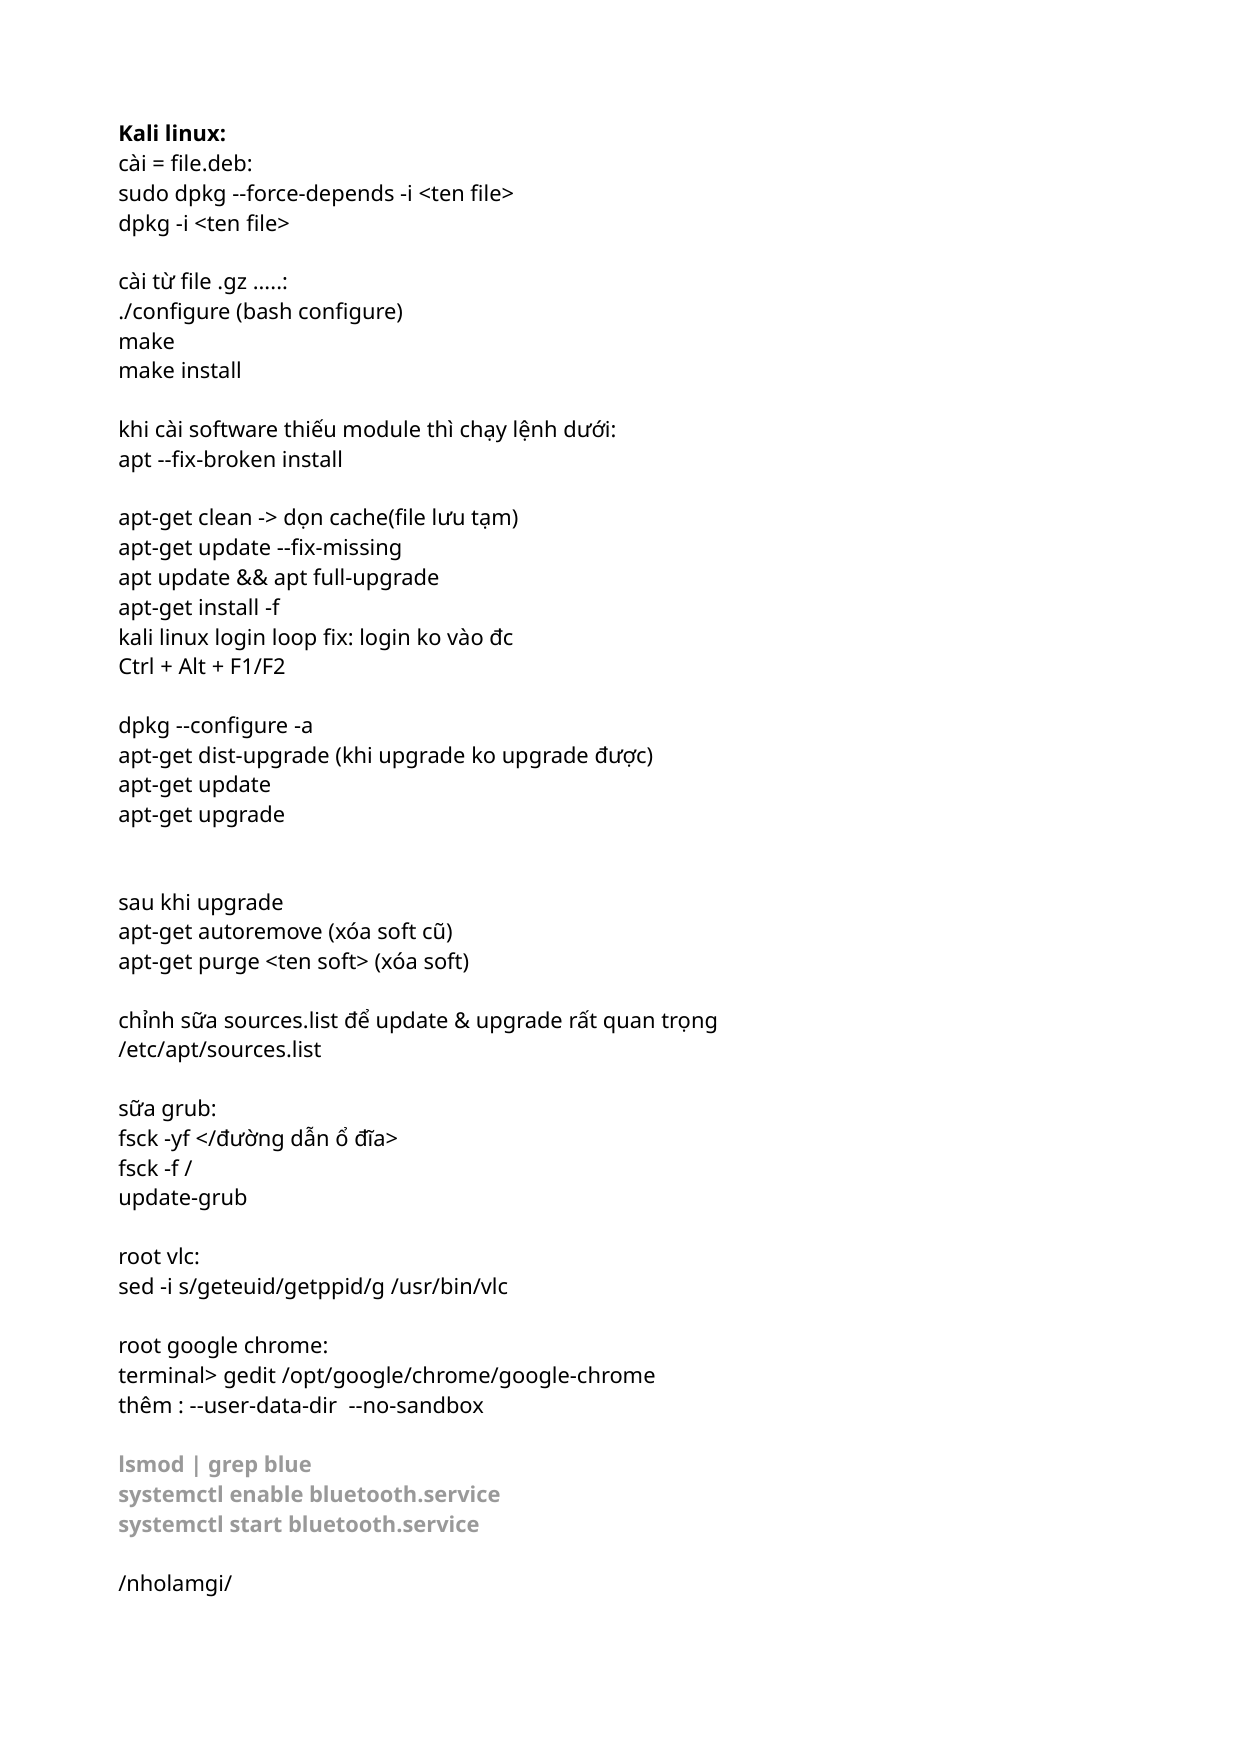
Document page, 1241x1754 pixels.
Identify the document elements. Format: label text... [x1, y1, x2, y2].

text cài = file.deb: sudo dpkg --force-depends -i <ten file> dpkg -i <ten file> cài từ file .gz .....: ./configure (bash configure) make make install khi cài software thiếu module thì chạy lệnh dưới: apt --fix-broken install apt-get clean -> dọn cache(file lưu tạm) apt-get update --fix-missing apt update && apt full-upgrade apt-get install -f kali linux login loop fix: login ko vào đc Ctrl + Alt + F1/F2 [118, 148, 1122, 710]
text root google chrome: [118, 1330, 1122, 1360]
text terminal> gedit /opt/google/chrome/google-chrome [118, 1360, 1122, 1390]
text thêm : --user-data-dir --no-sandbox [118, 1390, 1122, 1419]
text Kali linux: [118, 118, 1122, 148]
text apt-get update apt-get upgrade sau khi upgrade apt-get autoremove (xóa soft cũ) apt-get purge <ten soft> (xóa soft) chỉnh sữa sources.list để update & upgrade rất quan trọng /etc/apt/sources.list sữa grub: fsck -yf </đường dẫn ổ đĩa> fsck -f / update-grub root vlc: sed -i s/geteuid/getppid/g /usr/bin/vlc [118, 769, 1122, 1300]
text lsmod | grep blue systemctl enable bluetooth.service systemctl start bluetooth.service /nholamgi/ [118, 1449, 1122, 1626]
text dpkg --configure -a apt-get dist-upgrade (khi upgrade ko upgrade được) [118, 710, 1122, 769]
